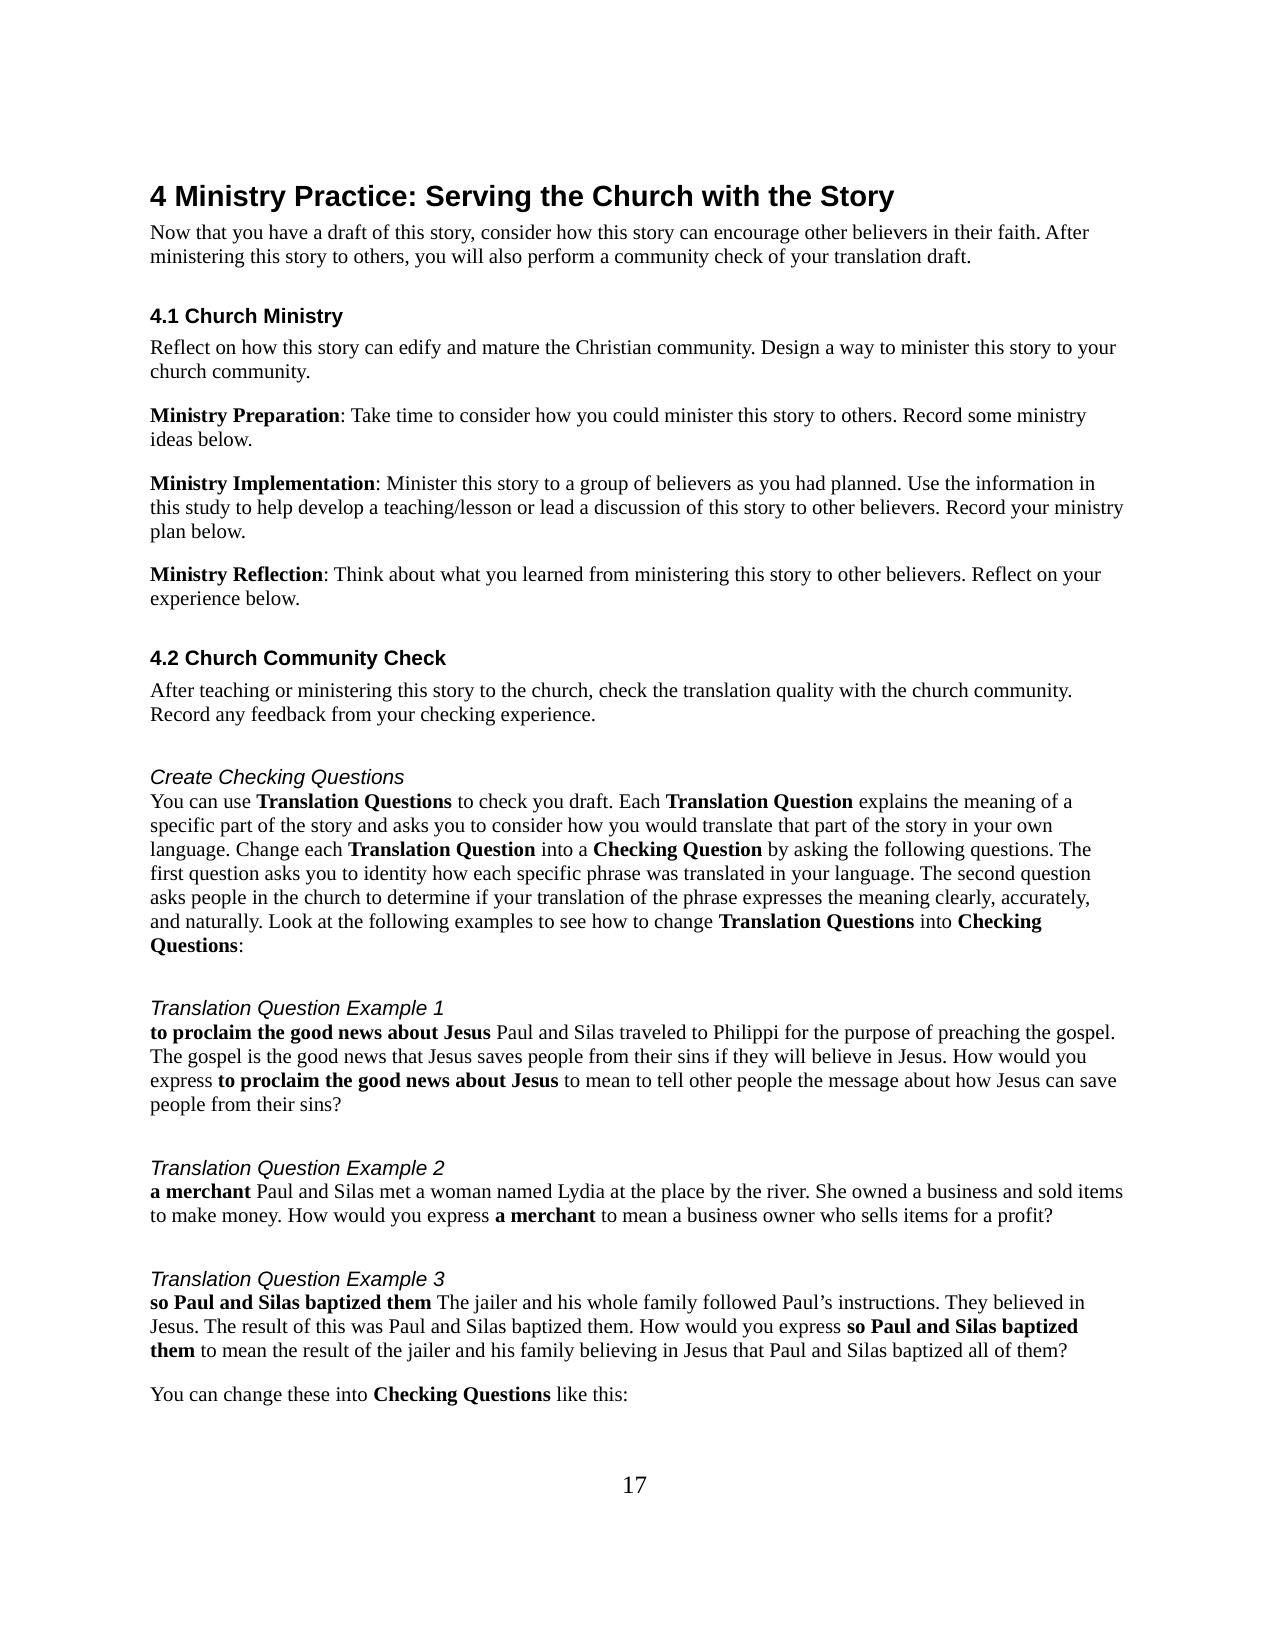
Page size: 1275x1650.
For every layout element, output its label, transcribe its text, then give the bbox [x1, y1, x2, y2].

text You can use Translation Questions to check you draft. Each Translation Question explains the meaning of a specific part of the story and asks you to consider how you would translate that part of the story in your own language. Change each Translation Question into a Checking Question by asking the following questions. The first question asks you to identity how each specific phrase was translated in your language. The second question asks people in the church to determine if your translation of the phrase expresses the meaning clearly, accurately, and naturally. Look at the following examples to see how to change Translation Questions into Checking Questions: [150, 789, 1125, 957]
subtitle Create Checking Questions [150, 765, 1125, 789]
subtitle Translation Question Example 2 [150, 1155, 1125, 1179]
text to proclaim the good news about Jesus Paul and Silas traveled to Philippi for the purpose of preaching the gospel. The gospel is the good news that Jesus saves people from their sins if they will believe in Jesus. How would you express to proclaim the good news about Jesus to mean to tell other people the message about how Jesus can save people from their sins? [150, 1020, 1125, 1116]
text You can change these into Checking Questions like this: [150, 1382, 1125, 1406]
text Now that you have a draft of this story, consider how this story can encourage other believers in their faith. After ministering this story to others, you will also perform a community check of your translation draft. [150, 220, 1125, 268]
text Ministry Implementation: Minister this story to a group of believers as you had planned. Use the information in this study to help develop a teaching/lesson or lead a discussion of this story to other believers. Record your ministry plan below. [150, 471, 1125, 543]
text Ministry Reflection: Think about what you learned from ministering this story to other believers. Reflect on your experience below. [150, 562, 1125, 610]
text After teaching or ministering this story to the church, check the translation quality with the church community. Record any feedback from your checking experience. [150, 678, 1125, 726]
subtitle Translation Question Example 3 [150, 1266, 1125, 1290]
subtitle 4.1 Church Ministry [150, 304, 1125, 328]
text Ministry Preparation: Take time to consider how you could minister this story to others. Record some ministry ideas below. [150, 403, 1125, 451]
text so Paul and Silas baptized them The jailer and his whole family followed Paul’s instructions. They believed in Jesus. The result of this was Paul and Silas baptized them. How would you express so Paul and Silas baptized them to mean the result of the jailer and his family believing in Jesus that Paul and Silas baptized all of them? [150, 1290, 1125, 1362]
subtitle Translation Question Example 1 [150, 996, 1125, 1020]
text Reflect on how this story can edify and mature the Christian community. Design a way to minister this story to your church community. [150, 335, 1125, 383]
subtitle 4.2 Church Community Check [150, 646, 1125, 670]
subtitle 4 Ministry Practice: Serving the Church with the Story [150, 179, 1125, 212]
text a merchant Paul and Silas met a woman named Lydia at the place by the river. She owned a business and sold items to make money. How would you express a merchant to mean a business owner who sells items for a profit? [150, 1179, 1125, 1227]
